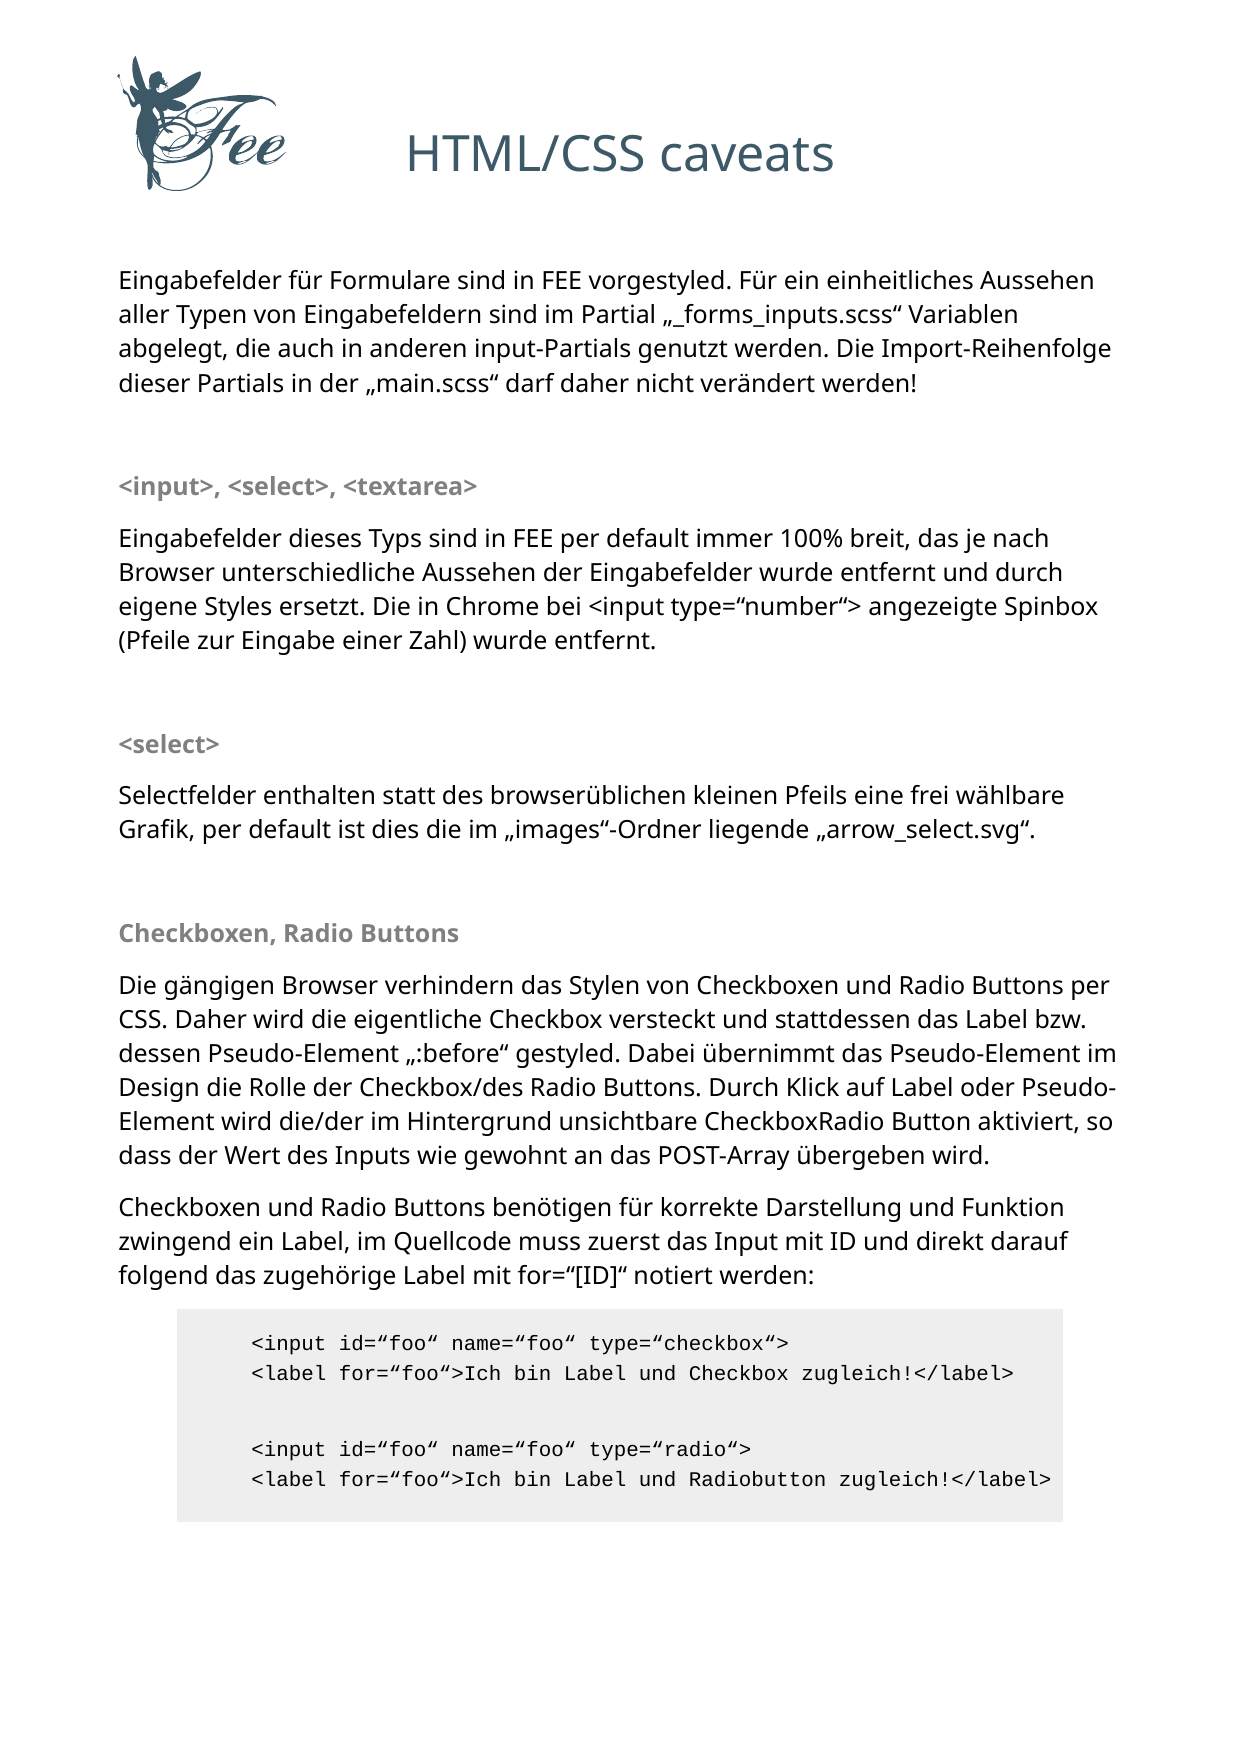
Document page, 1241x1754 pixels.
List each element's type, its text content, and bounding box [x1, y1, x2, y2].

text <label for=“foo“>Ich bin Label und Checkbox zugleich!</label> [177, 1363, 1063, 1410]
text Selectfelder enthalten statt des browserüblichen kleinen Pfeils eine frei wählbare Grafik, per default ist dies die im „images“-Ordner liegende „arrow_select.svg“. [118, 778, 1122, 846]
text <label for=“foo“>Ich bin Label und Radiobutton zugleich!</label> [177, 1469, 1063, 1493]
text <input>, <select>, <textarea> [118, 469, 1122, 503]
text <input id=“foo“ name=“foo“ type=“radio“> [177, 1416, 1063, 1463]
text <select> [118, 726, 1122, 760]
text Eingabefelder dieses Typs sind in FEE per default immer 100% breit, das je nach Browser unterschiedliche Aussehen der Eingabefelder wurde entfernt und durch eigene Styles ersetzt. Die in Chrome bei <input type=“number“> angezeigte Spinbox (Pfeile zur Eingabe einer Zahl) wurde entfernt. [118, 521, 1122, 657]
text Checkboxen und Radio Buttons benötigen für korrekte Darstellung und Funktion zwingend ein Label, im Quellcode muss zuerst das Input mit ID und direkt darauf folgend das zugehörige Label mit for=“[ID]“ notiert werden: [118, 1189, 1122, 1292]
text Checkboxen, Radio Buttons [118, 916, 1122, 950]
text Eingabefelder für Formulare sind in FEE vorgestyled. Für ein einheitliches Aussehen aller Typen von Eingabefeldern sind im Partial „_forms_inputs.scss“ Variablen abgelegt, die auch in anderen input-Partials genutzt werden. Die Import-Reihenfolge dieser Partials in der „main.scss“ darf daher nicht verändert werden! [118, 263, 1122, 399]
text Die gängigen Browser verhindern das Stylen von Checkboxen und Radio Buttons per CSS. Daher wird die eigentliche Checkbox versteckt und stattdessen das Label bzw. dessen Pseudo-Element „:before“ gestyled. Dabei übernimmt das Pseudo-Element im Design die Rolle der Checkbox/des Radio Buttons. Durch Klick auf Label oder Pseudo-Element wird die/der im Hintergrund unsichtbare CheckboxRadio Button aktiviert, so dass der Wert des Inputs wie gewohnt an das POST-Array übergeben wird. [118, 967, 1122, 1172]
text <input id=“foo“ name=“foo“ type=“checkbox“> [177, 1309, 1063, 1357]
